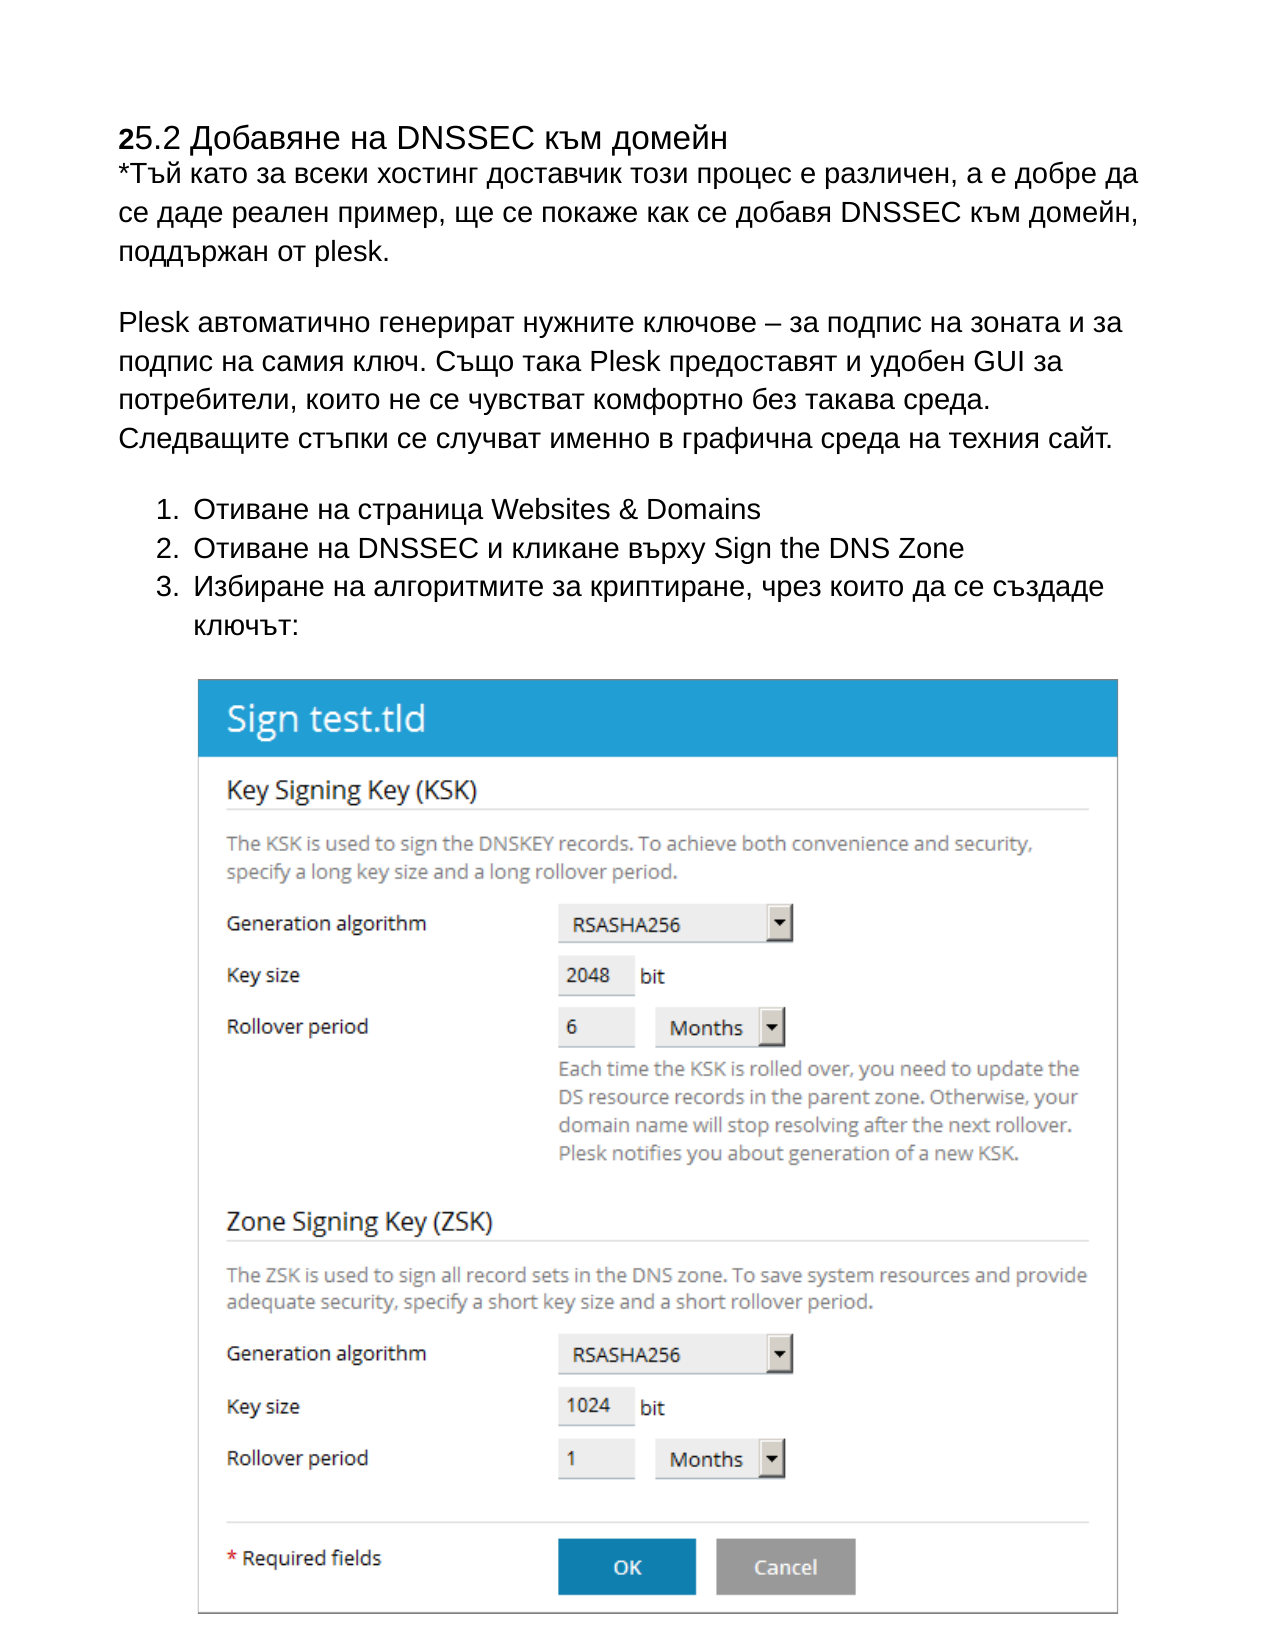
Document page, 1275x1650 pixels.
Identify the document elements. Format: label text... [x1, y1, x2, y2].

picture [197, 679, 1119, 1614]
subtitle 5.2 Добавяне на DNSSEC към домейн [118, 118, 1157, 157]
list Отиване на страница Websites & Domains [156, 492, 1157, 526]
text Plesk автоматично генерират нужните ключове – за подпис на зоната и за подпис на самия ключ. Също така Plesk предоставят и удобен GUI за потребители, които не се чувстват комфортно без такава среда. Следващите стъпки се случват именно в графична среда на техния сайт. [118, 305, 1157, 454]
text *Тъй като за всеки хостинг доставчик този процес е различен, а е добре да се даде реален пример, ще се покаже как се добавя DNSSEC към домейн, поддържан от plesk. [118, 157, 1157, 267]
list Отиване на DNSSEC и кликане върху Sign the DNS Zone [156, 531, 1157, 564]
list Избиране на алгоритмите за криптиране, чрез които да се създаде ключът: [156, 569, 1157, 642]
